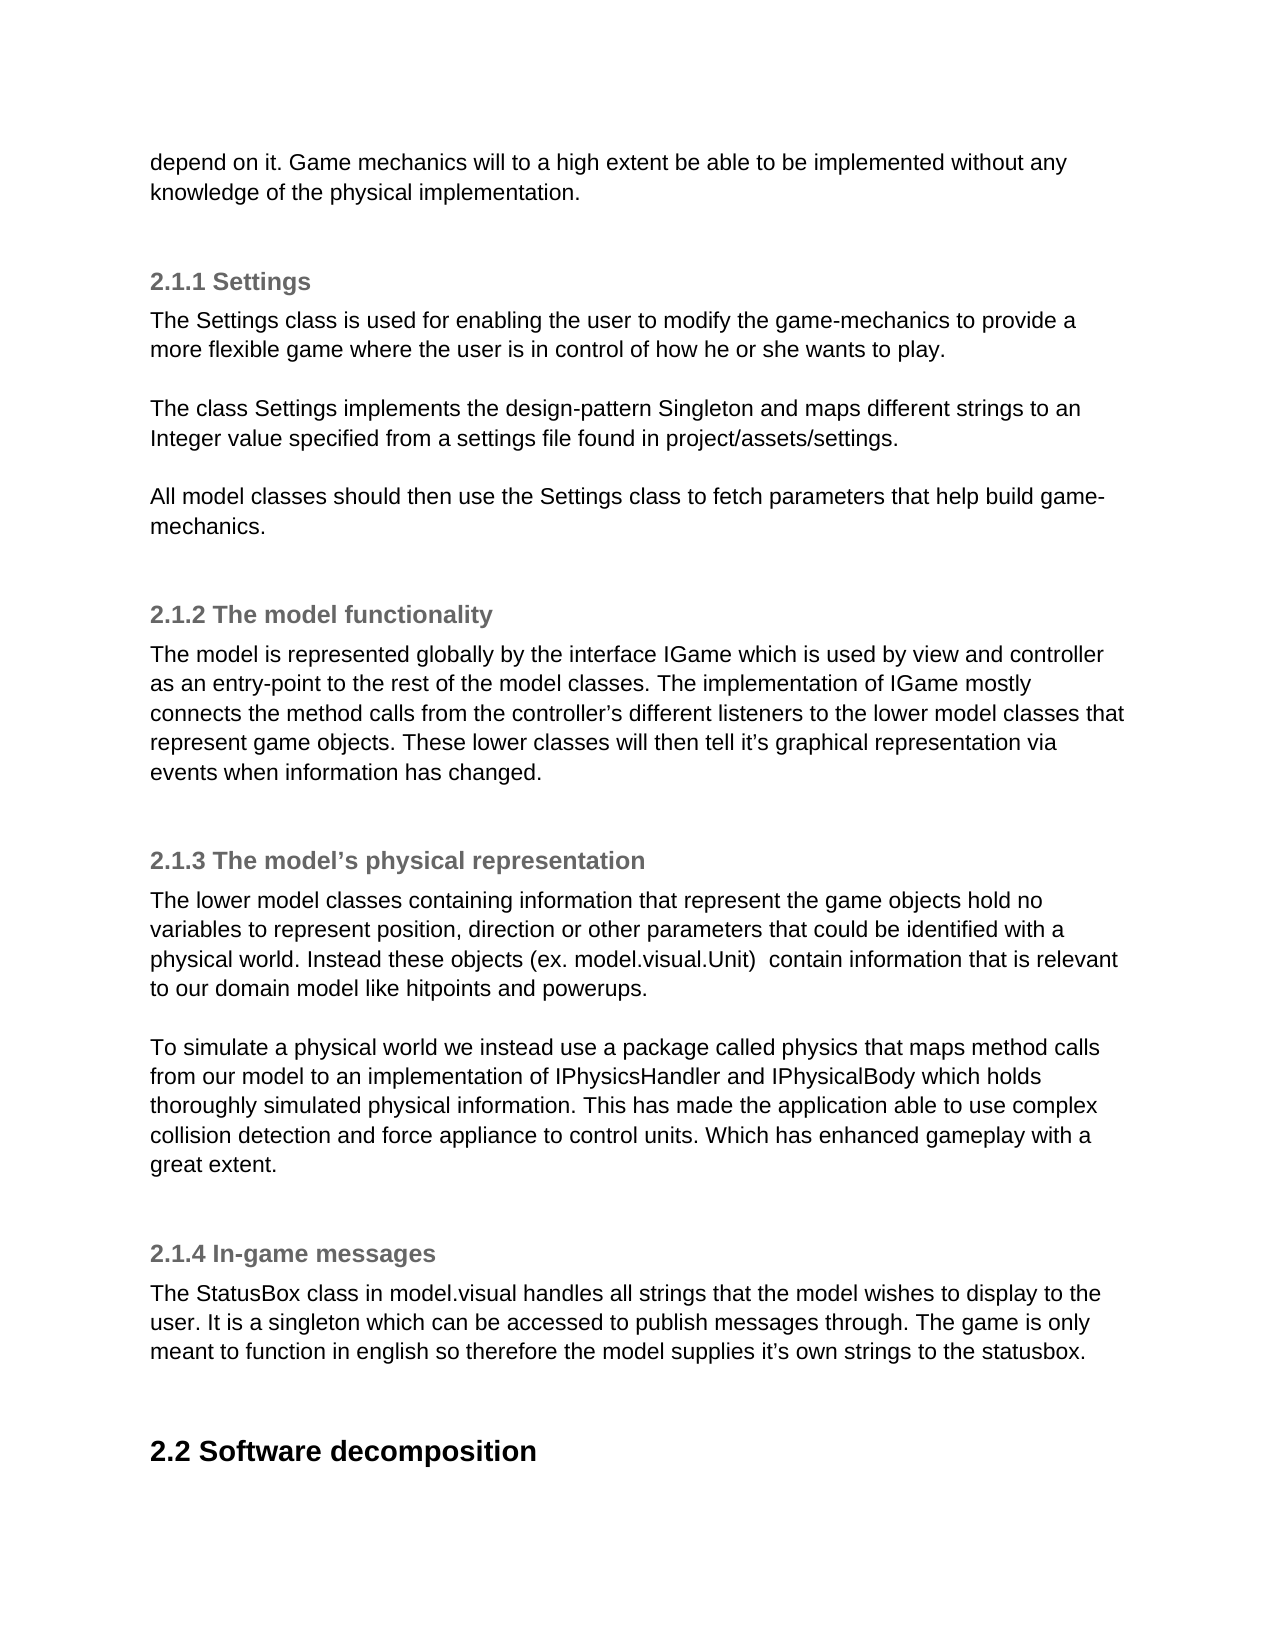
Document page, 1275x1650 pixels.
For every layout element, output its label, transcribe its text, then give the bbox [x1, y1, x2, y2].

text The class Settings implements the design-pattern Singleton and maps different strings to an Integer value specified from a settings file found in project/assets/settings. [150, 396, 1125, 451]
subtitle 2.1.3 The model’s physical representation [150, 847, 1125, 875]
text The StatusBox class in model.visual handles all strings that the model wishes to display to the user. It is a singleton which can be accessed to publish messages through. The game is only meant to function in english so therefore the model supplies it’s own strings to the statusbox. [150, 1280, 1125, 1364]
subtitle 2.1.4 In-game messages [150, 1240, 1125, 1268]
text All model classes should then use the Settings class to fetch parameters that help build game-mechanics. [150, 484, 1125, 539]
subtitle 2.2 Software decomposition [150, 1435, 1125, 1468]
subtitle 2.1.2 The model functionality [150, 601, 1125, 629]
text The Settings class is used for enabling the user to modify the game-mechanics to provide a more flexible game where the user is in control of how he or she wants to play. [150, 308, 1125, 363]
text To simulate a physical world we instead use a package called physics that maps method calls from our model to an implementation of IPhysicsHandler and IPhysicalBody which holds thoroughly simulated physical information. This has made the application able to use complex collision detection and force appliance to control units. Which has enhanced gameplay with a great extent. [150, 1034, 1125, 1177]
text depend on it. Game mechanics will to a high extent be able to be implemented without any knowledge of the physical implementation. [150, 150, 1125, 205]
text The lower model classes containing information that represent the game objects hold no variables to represent position, direction or other parameters that could be identified with a physical world. Instead these objects (ex. model.visual.Unit) contain information that is relevant to our domain model like hitpoints and powerups. [150, 887, 1125, 1001]
text The model is represented globally by the interface IGame which is used by view and controller as an entry-point to the rest of the model classes. The implementation of IGame mostly connects the method calls from the controller’s different listeners to the lower model classes that represent game objects. These lower classes will then tell it’s graphical representation via events when information has changed. [150, 642, 1125, 785]
subtitle 2.1.1 Settings [150, 267, 1125, 295]
